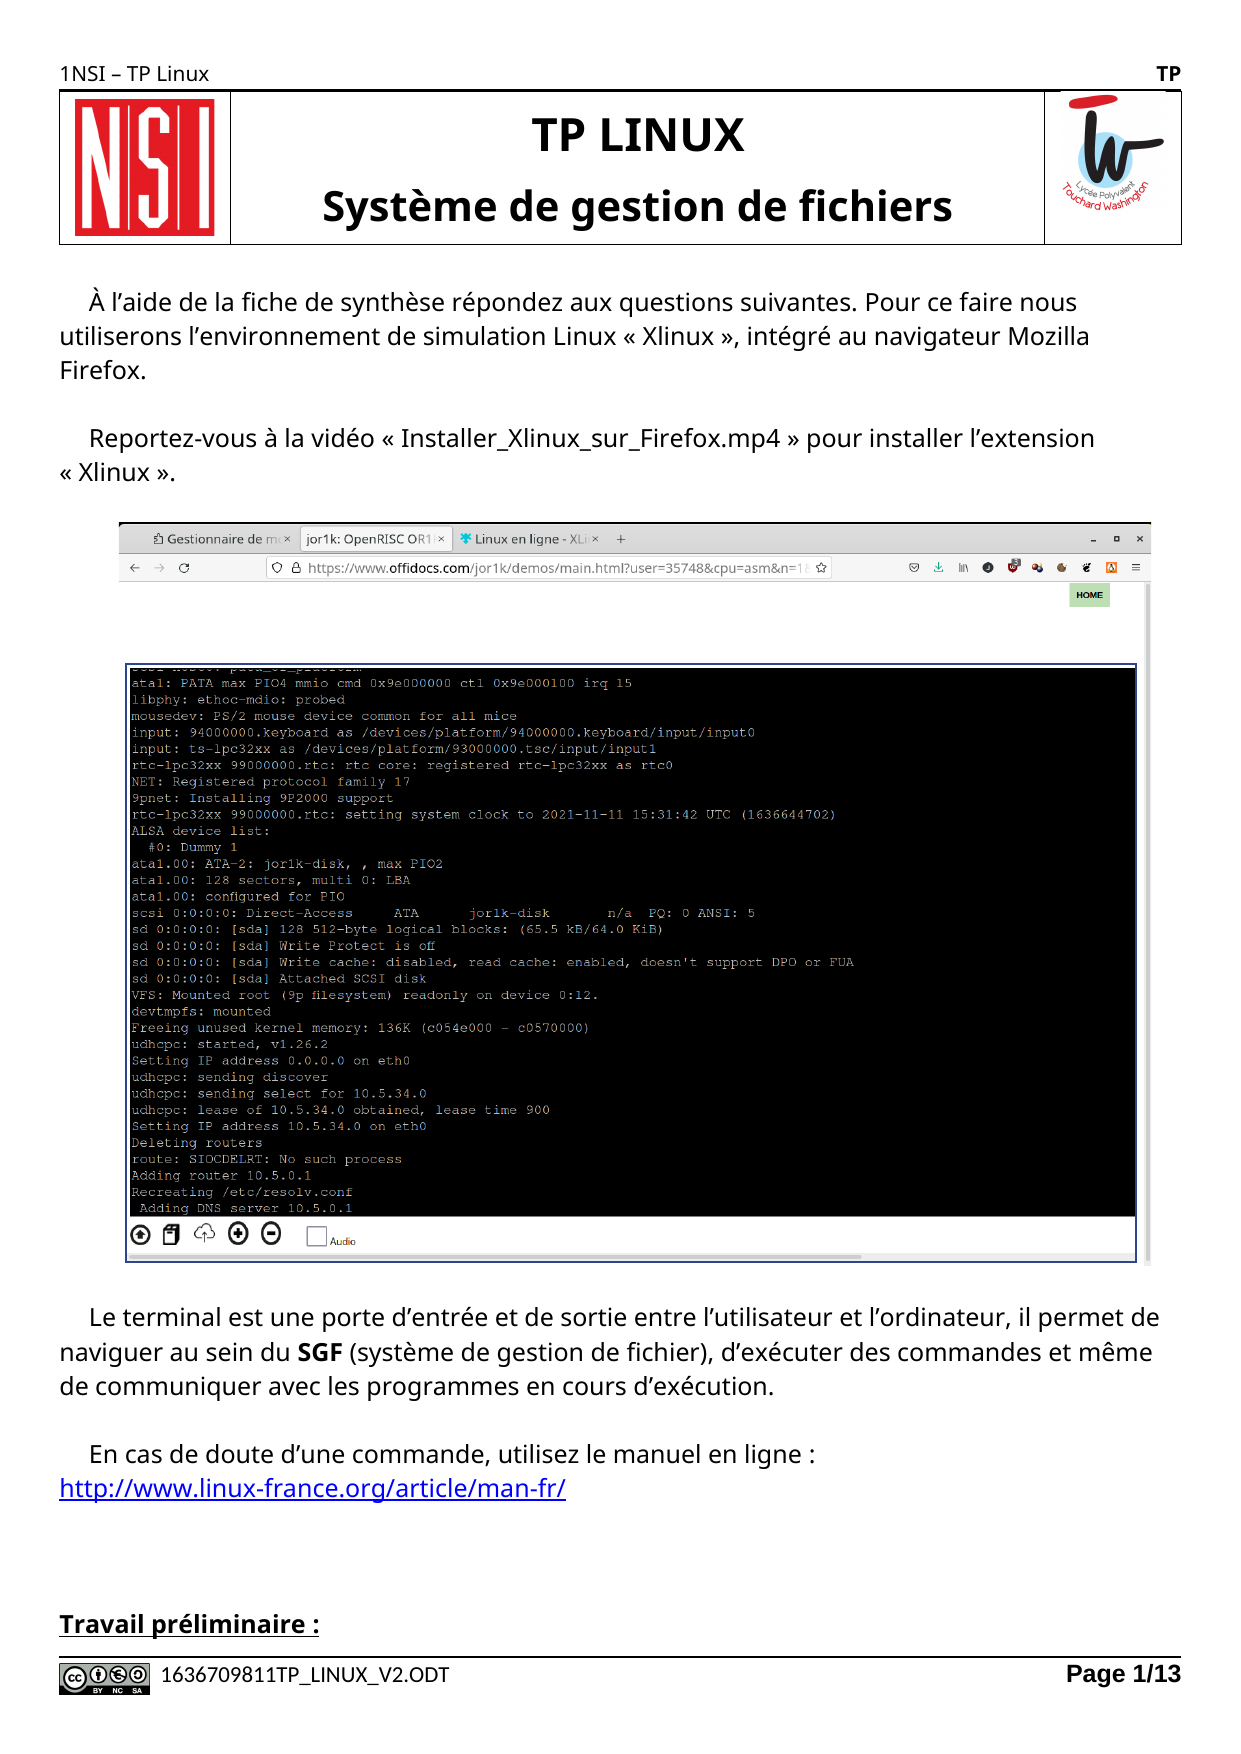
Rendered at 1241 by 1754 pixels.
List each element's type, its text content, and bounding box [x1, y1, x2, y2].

text Travail préliminaire : [59, 1607, 1181, 1641]
picture [1060, 91, 1166, 213]
table_header TP LINUX Système de gestion de fichiers [231, 92, 1044, 244]
text À l’aide de la fiche de synthèse répondez aux questions suivantes. Pour ce faire nous utiliserons l’environnement de simulation Linux « Xlinux », intégré au navigateur Mozilla Firefox. [59, 284, 1181, 387]
picture [59, 1663, 150, 1695]
picture [118, 522, 1152, 1266]
table_header [60, 92, 230, 244]
text Reportez-vous à la vidéo « Installer_Xlinux_sur_Firefox.mp4 » pour installer l’extension « Xlinux ». [59, 421, 1181, 489]
text En cas de doute d’une commande, utilisez le manuel en ligne : http://www.linux-france.org/article/man-fr/ [59, 1436, 1181, 1504]
table_header [1045, 92, 1181, 244]
text Le terminal est une porte d’entrée et de sortie entre l’utilisateur et l’ordinateur, il permet de naviguer au sein du SGF (système de gestion de fichier), d’exécuter des commandes et même de communiquer avec les programmes en cours d’exécution. [59, 1300, 1181, 1402]
